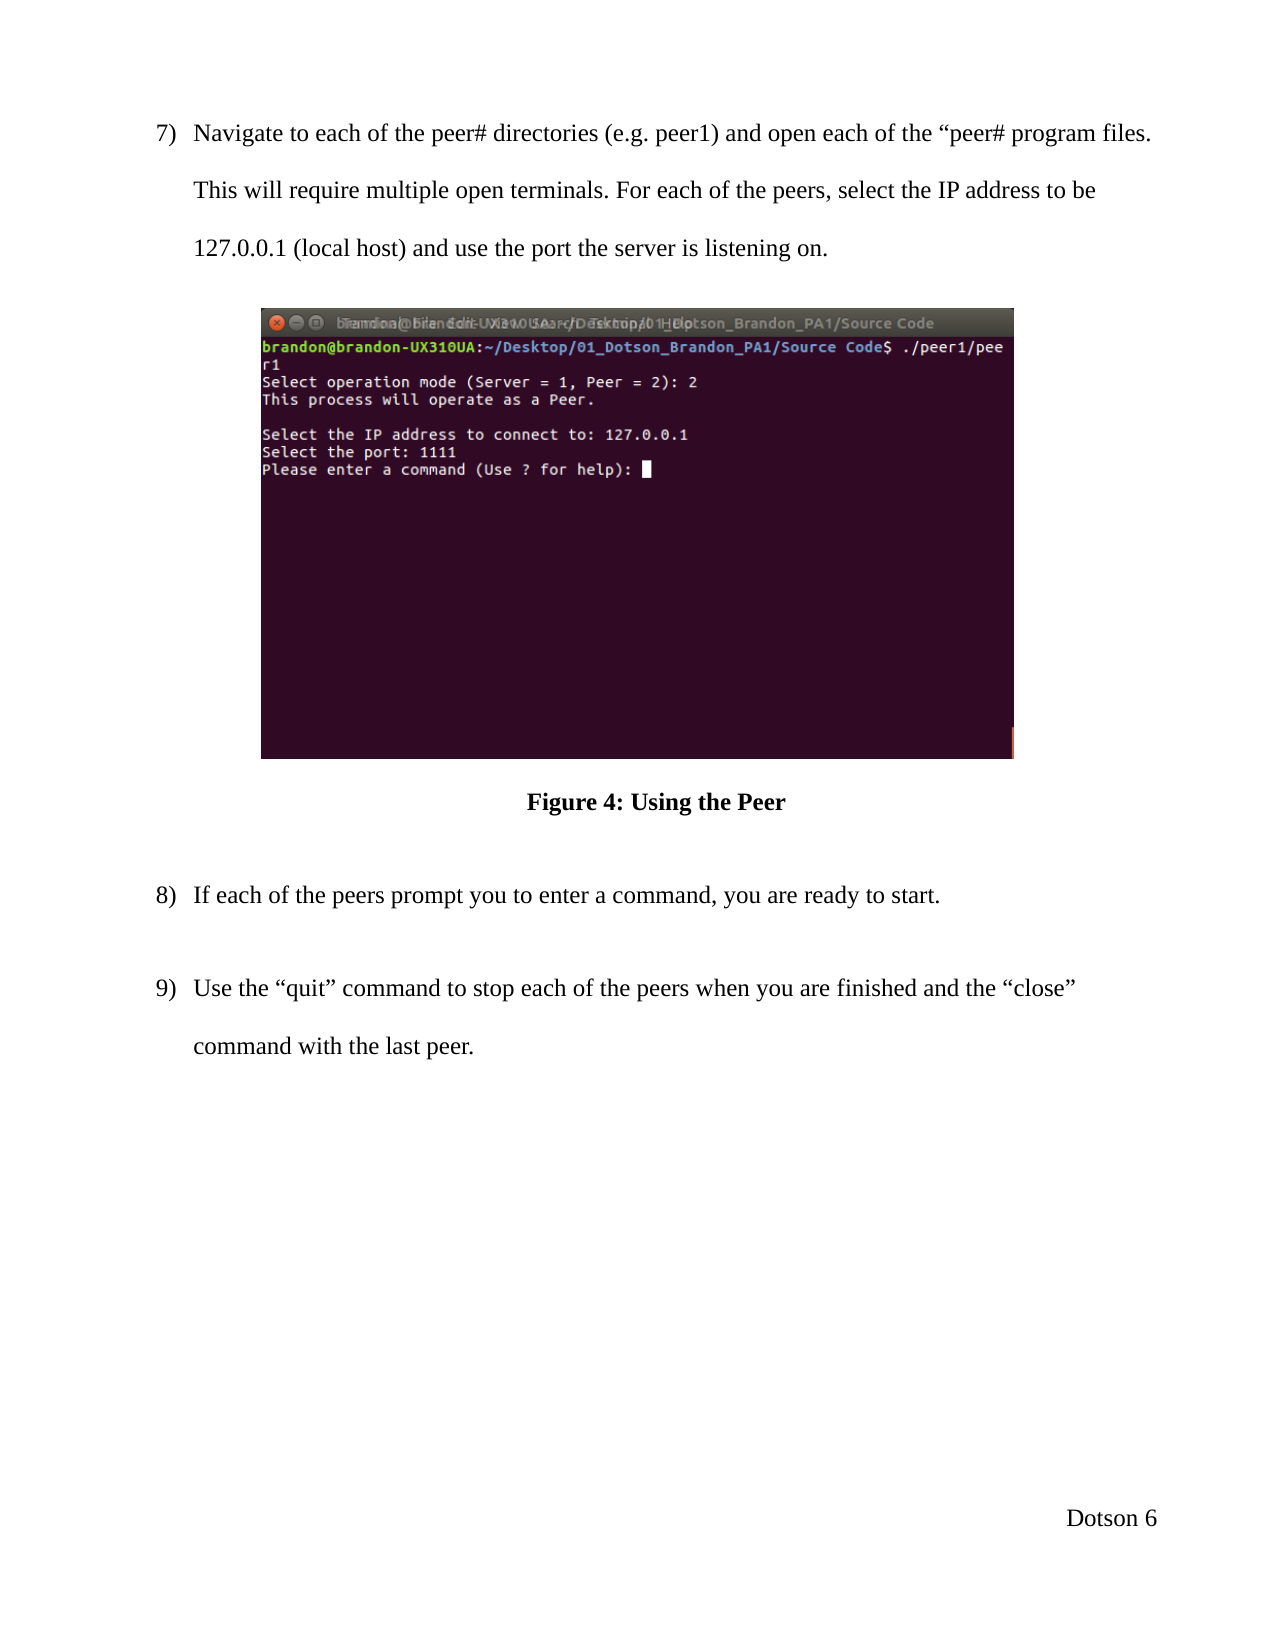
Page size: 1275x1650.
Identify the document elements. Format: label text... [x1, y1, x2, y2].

list Figure 4: Using the Peer [118, 326, 1157, 816]
list Use the “quit” command to stop each of the peers when you are finished and the “close” command with the last peer. [156, 973, 1157, 1060]
list If each of the peers prompt you to enter a command, you are ready to start. [156, 880, 1157, 909]
picture [261, 308, 1014, 759]
list Navigate to each of the peer# directories (e.g. peer1) and open each of the “peer# program files. This will require multiple open terminals. For each of the peers, select the IP address to be 127.0.0.1 (local host) and use the port the server is listening on. [156, 118, 1157, 262]
